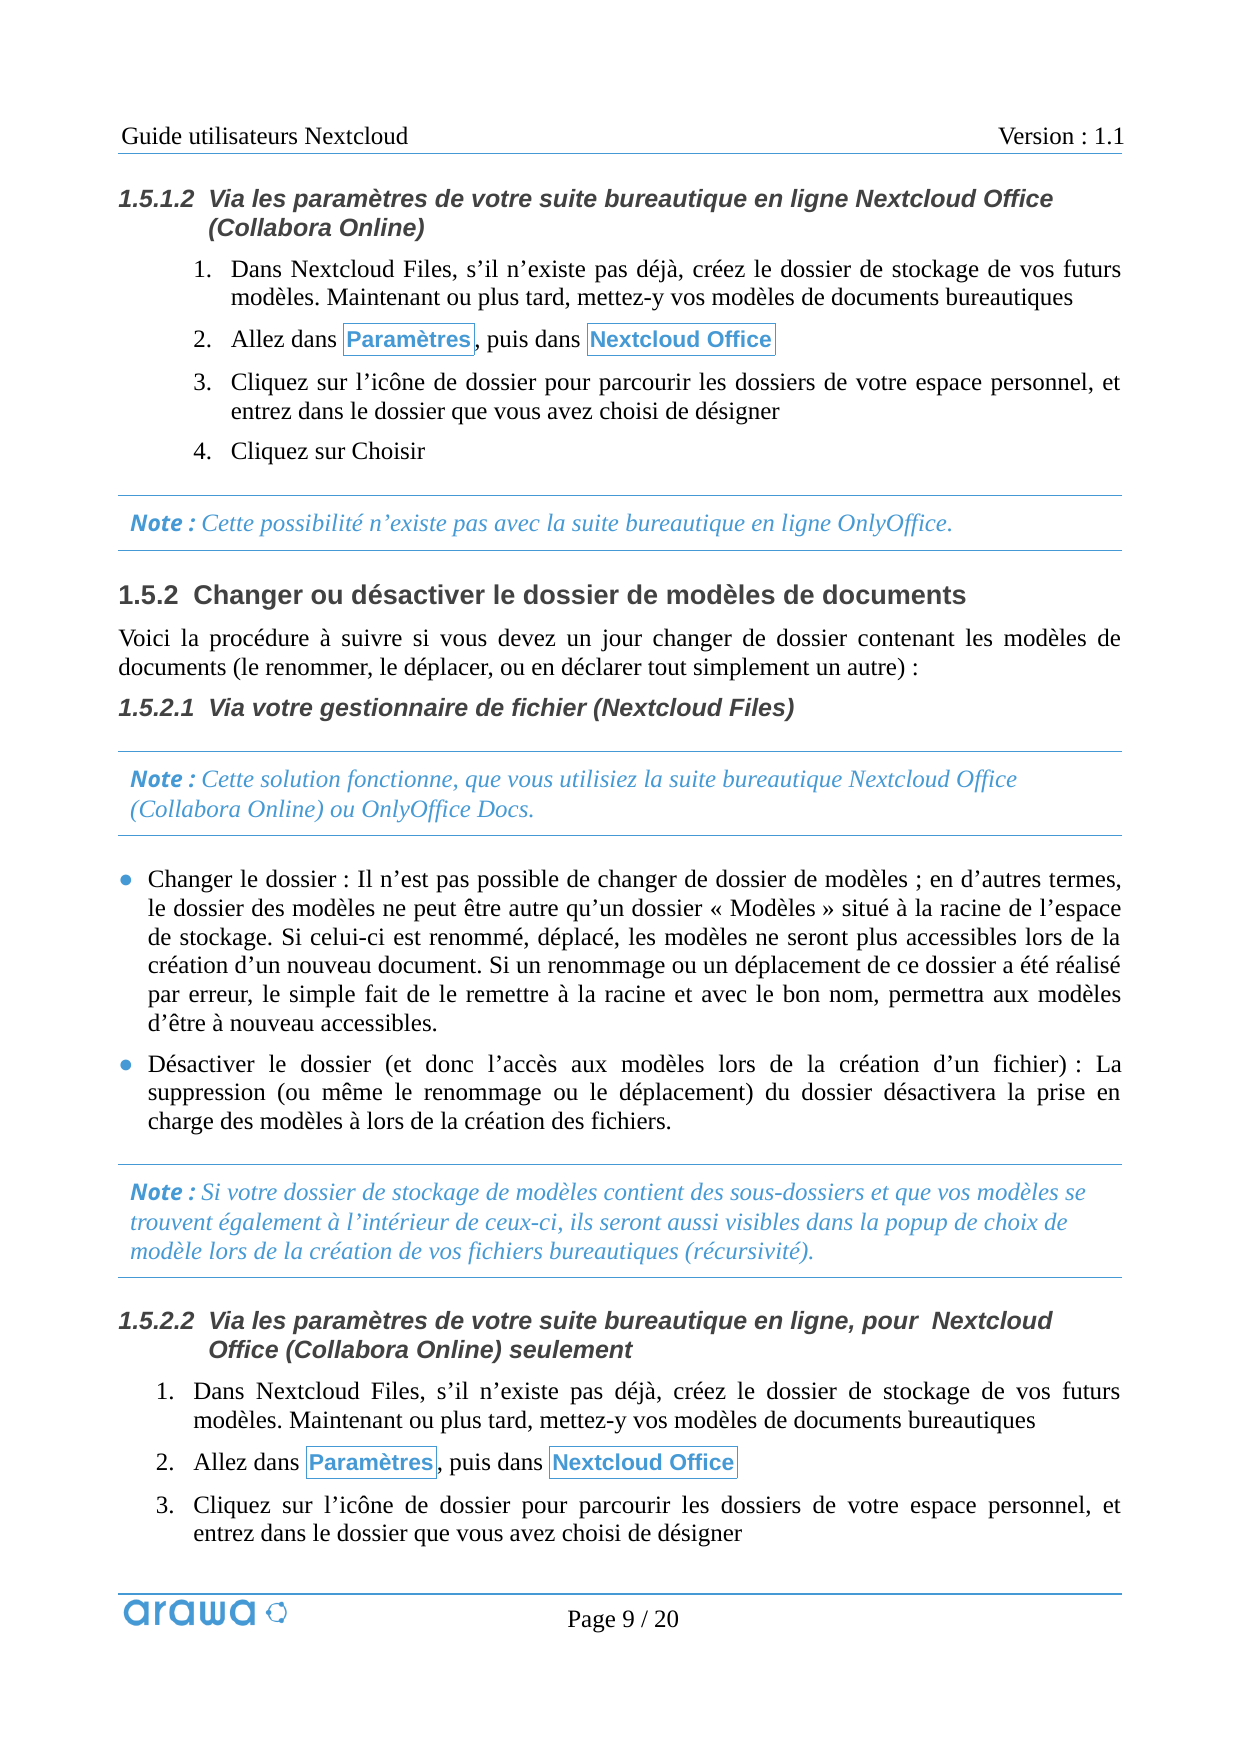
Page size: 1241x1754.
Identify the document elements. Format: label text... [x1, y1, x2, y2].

text Note : Cette solution fonctionne, que vous utilisiez la suite bureautique Nextcloud Office (Collabora Online) ou OnlyOffice Docs. [118, 752, 1122, 835]
list Cliquez sur l’icône de dossier pour parcourir les dossiers de votre espace personnel, et entrez dans le dossier que vous avez choisi de désigner [193, 367, 1122, 425]
list Cliquez sur Choisir [193, 436, 1122, 465]
subtitle Via les paramètres de votre suite bureautique en ligne, pour Nextcloud Office (Collabora Online) seulement [118, 1306, 1122, 1364]
text Voici la procédure à suivre si vous devez un jour changer de dossier contenant les modèles de documents (le renommer, le déplacer, ou en déclarer tout simplement un autre) : [118, 623, 1122, 680]
list Allez dans Paramètres, puis dans Nextcloud Office [344, 324, 474, 355]
list Allez dans Paramètres, puis dans Nextcloud Office [475, 323, 587, 355]
list Allez dans Paramètres, puis dans Nextcloud Office [588, 324, 775, 355]
list Allez dans Paramètres, puis dans Nextcloud Office [437, 1446, 549, 1478]
list Allez dans Paramètres, puis dans Nextcloud Office [738, 1446, 1122, 1478]
subtitle Via votre gestionnaire de fichier (Nextcloud Files) [118, 693, 1122, 722]
text Note : Si votre dossier de stockage de modèles contient des sous-dossiers et que vos modèles se trouvent également à l’intérieur de ceux-ci, ils seront aussi visibles dans la popup de choix de modèle lors de la création de vos fichiers bureautiques (récursivité). [118, 1165, 1122, 1277]
list Dans Nextcloud Files, s’il n’existe pas déjà, créez le dossier de stockage de vos futurs modèles. Maintenant ou plus tard, mettez-y vos modèles de documents bureautiques [156, 1376, 1122, 1434]
text Note : Cette possibilité n’existe pas avec la suite bureautique en ligne OnlyOffice. [118, 496, 1122, 550]
list Cliquez sur l’icône de dossier pour parcourir les dossiers de votre espace personnel, et entrez dans le dossier que vous avez choisi de désigner [156, 1490, 1122, 1547]
list Allez dans Paramètres, puis dans Nextcloud Office [193, 323, 343, 355]
subtitle Changer ou désactiver le dossier de modèles de documents [118, 579, 1122, 610]
list Dans Nextcloud Files, s’il n’existe pas déjà, créez le dossier de stockage de vos futurs modèles. Maintenant ou plus tard, mettez-y vos modèles de documents bureautiques [193, 254, 1122, 311]
subtitle Via les paramètres de votre suite bureautique en ligne Nextcloud Office (Collabora Online) [118, 184, 1122, 241]
list Allez dans Paramètres, puis dans Nextcloud Office [776, 323, 1122, 355]
list Allez dans Paramètres, puis dans Nextcloud Office [550, 1447, 737, 1478]
picture [121, 1597, 290, 1628]
list Désactiver le dossier (et donc l’accès aux modèles lors de la création d’un fichier) : La suppression (ou même le renommage ou le déplacement) du dossier désactivera la prise en charge des modèles à lors de la création des fichiers. [118, 1049, 1122, 1135]
list Allez dans Paramètres, puis dans Nextcloud Office [307, 1447, 436, 1478]
list Changer le dossier : Il n’est pas possible de changer de dossier de modèles ; en d’autres termes, le dossier des modèles ne peut être autre qu’un dossier « Modèles » situé à la racine de l’espace de stockage. Si celui-ci est renommé, déplacé, les modèles ne seront plus accessibles lors de la création d’un nouveau document. Si un renommage ou un déplacement de ce dossier a été réalisé par erreur, le simple fait de le remettre à la racine et avec le bon nom, permettra aux modèles d’être à nouveau accessibles. [118, 864, 1122, 1037]
list Allez dans Paramètres, puis dans Nextcloud Office [156, 1446, 306, 1478]
